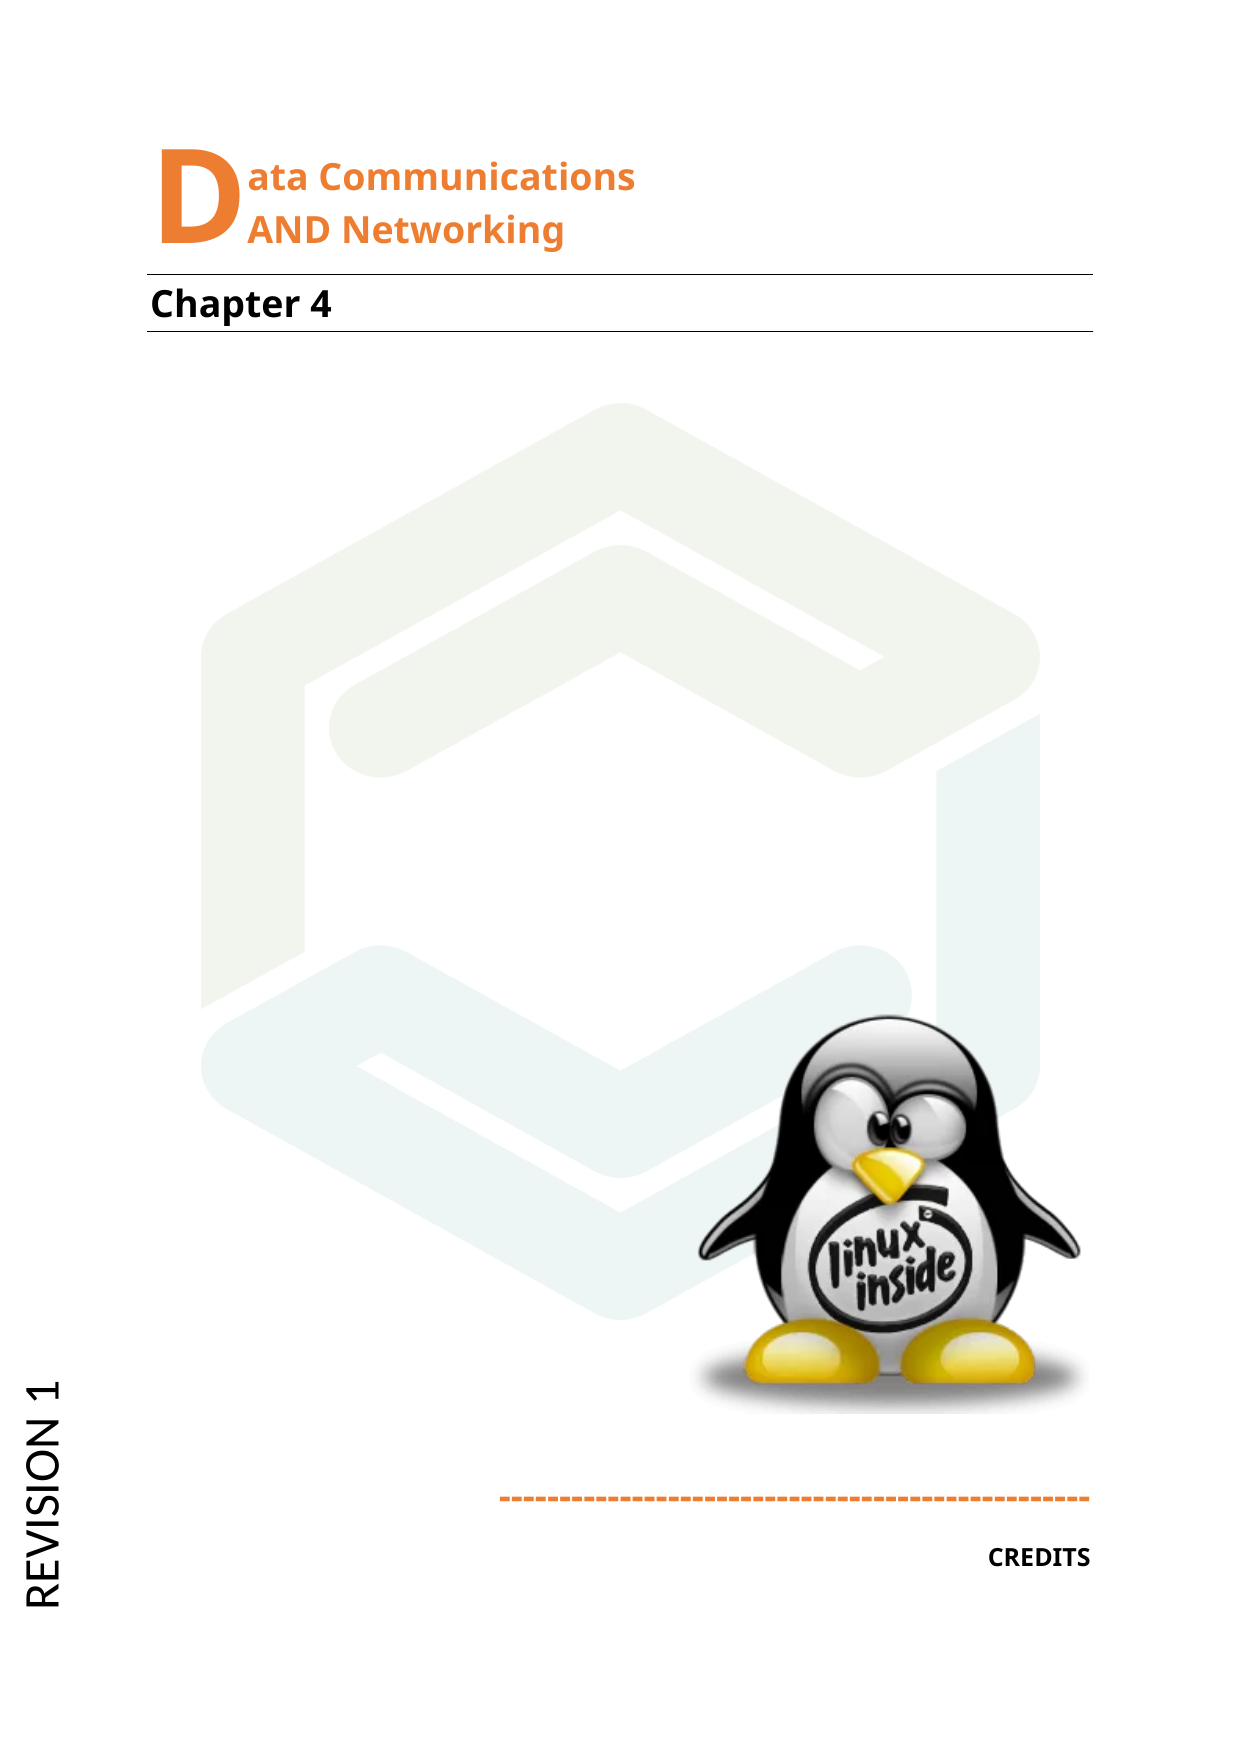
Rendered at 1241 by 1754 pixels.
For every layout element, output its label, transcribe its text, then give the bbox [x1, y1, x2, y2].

text ------------------------------------------------- [150, 1469, 1091, 1520]
picture [689, 1013, 1090, 1414]
text Data Communications AND Networking [150, 150, 1091, 254]
text Chapter 4 [147, 275, 1093, 331]
text CREDITS [150, 1539, 1091, 1574]
